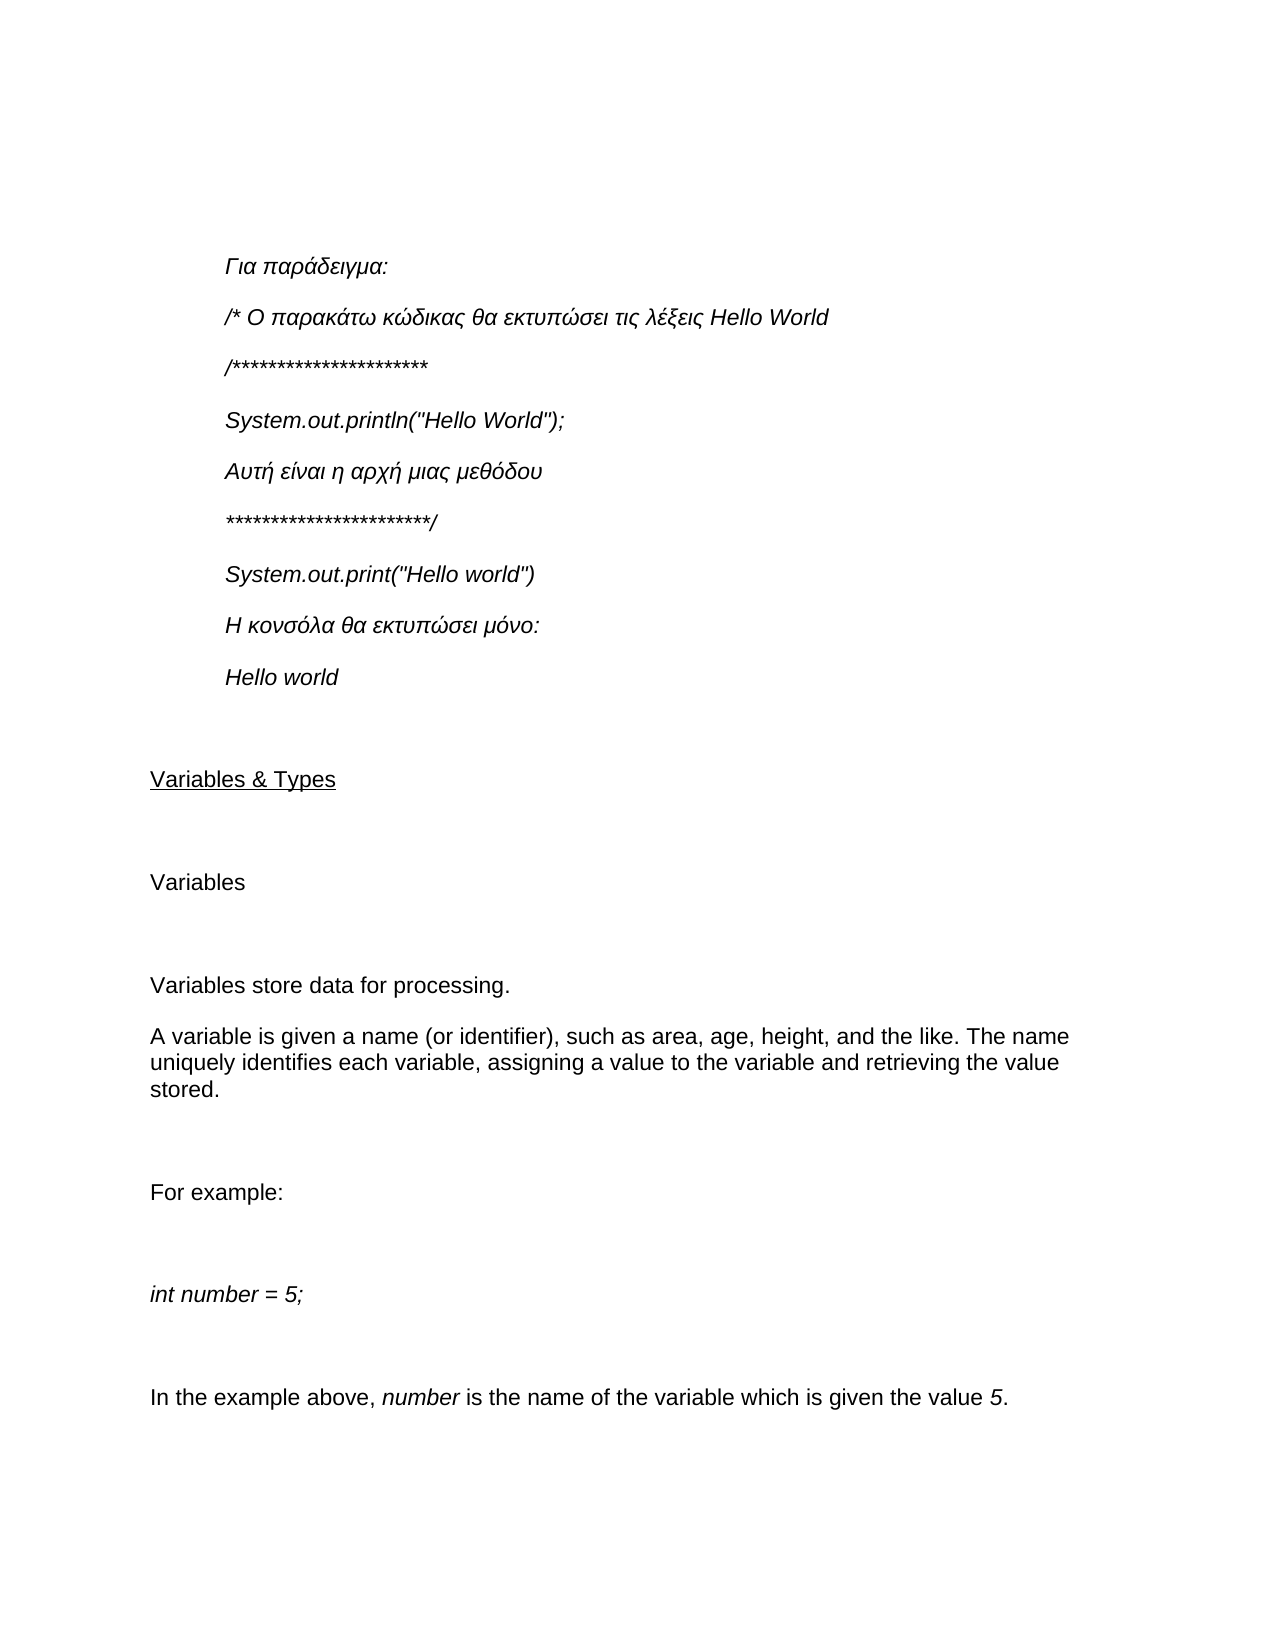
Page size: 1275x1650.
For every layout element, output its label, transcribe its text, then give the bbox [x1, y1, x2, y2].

text A variable is given a name (or identifier), such as area, age, height, and the like. The name uniquely identifies each variable, assigning a value to the variable and retrieving the value stored. [150, 1023, 1125, 1102]
text Για παράδειγμα: [225, 253, 1125, 279]
text Hello world [225, 663, 1125, 690]
text ***********************/ [225, 509, 1125, 536]
text Η κονσόλα θα εκτυπώσει μόνο: [225, 612, 1125, 638]
text /********************** [225, 355, 1125, 382]
text Variables [150, 869, 1125, 895]
text System.out.println("Hello World"); [225, 407, 1125, 433]
text For example: [150, 1178, 1125, 1205]
text int number = 5; [150, 1281, 1125, 1307]
text /* Ο παρακάτω κώδικας θα εκτυπώσει τις λέξεις Hello World [225, 304, 1125, 330]
text Variables & Types [150, 766, 1125, 793]
text Variables store data for processing. [150, 972, 1125, 998]
text System.out.print("Hello world") [225, 561, 1125, 587]
text Αυτή είναι η αρχή μιας μεθόδου [225, 458, 1125, 484]
text In the example above, number is the name of the variable which is given the value 5. [150, 1384, 1125, 1410]
